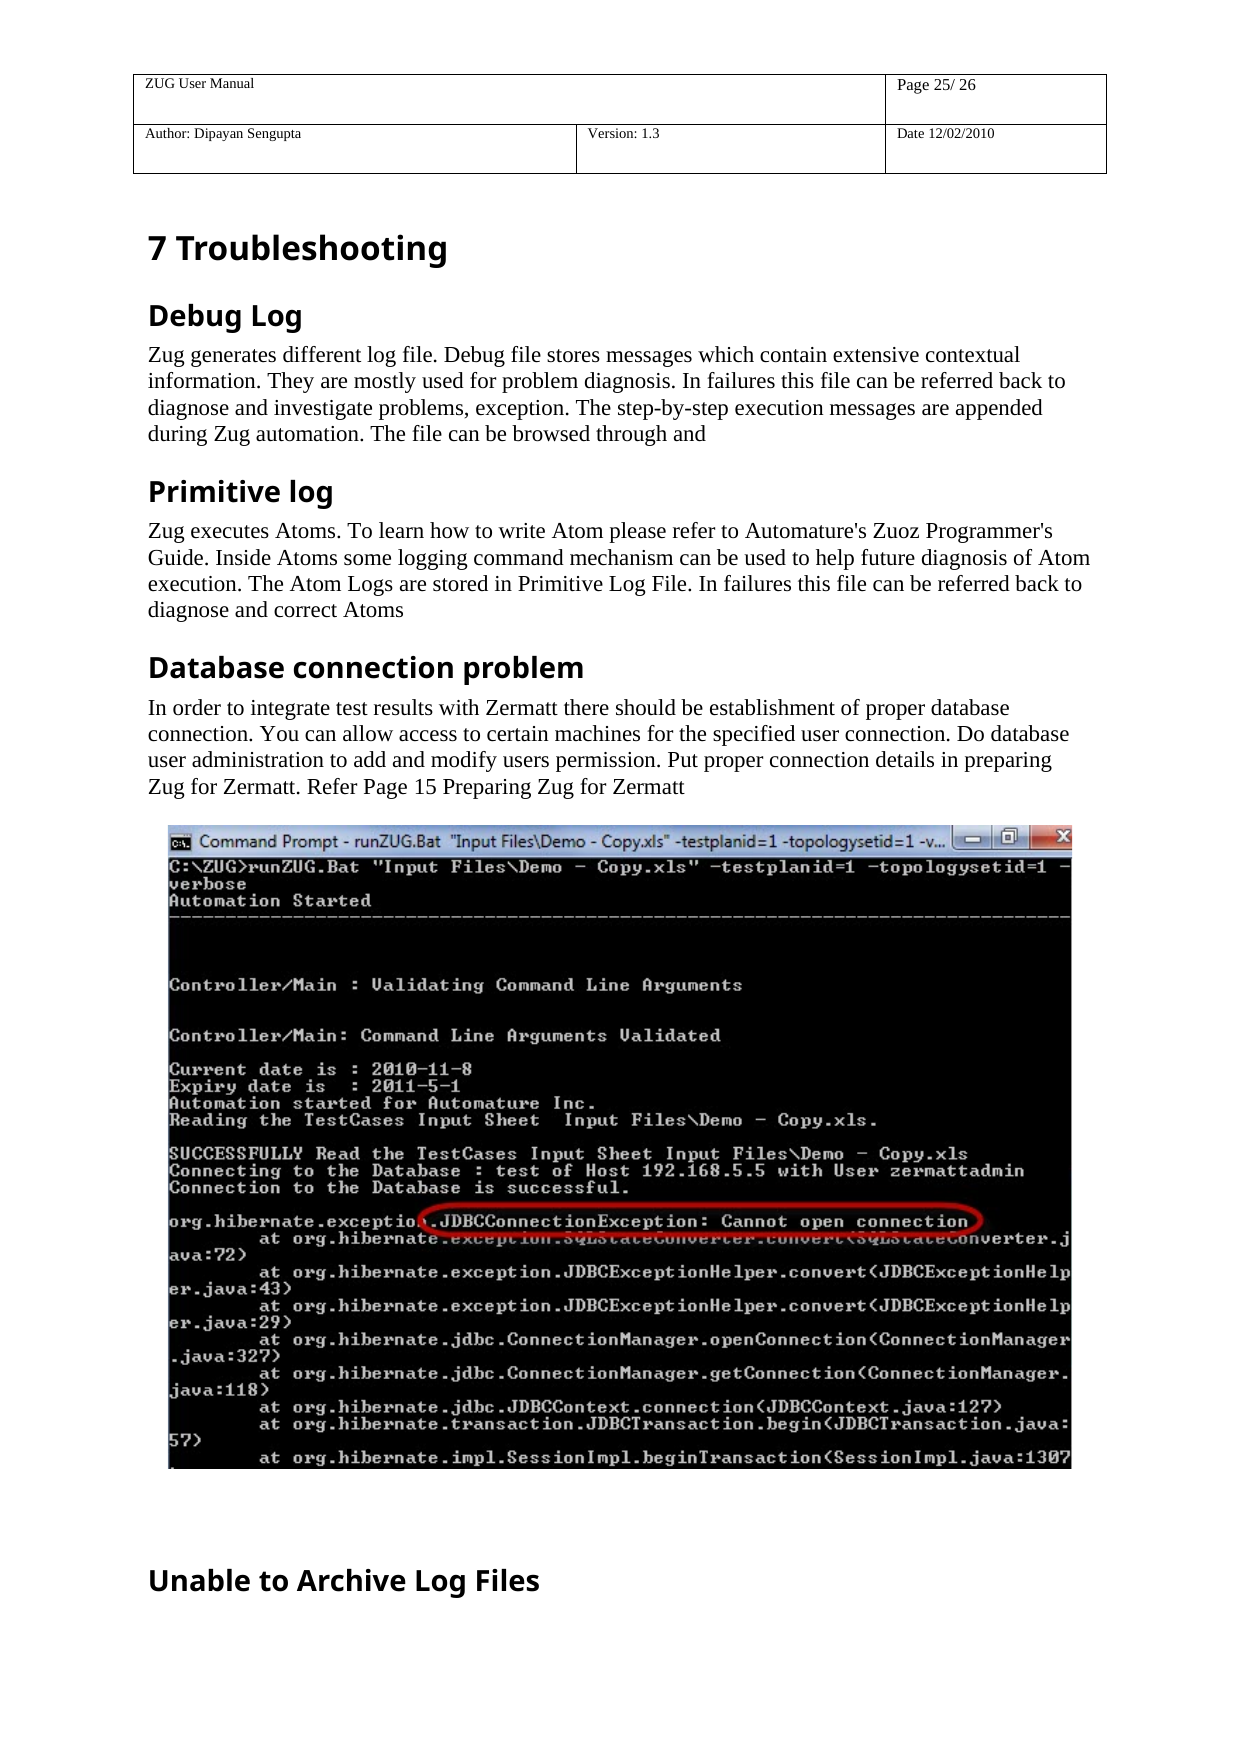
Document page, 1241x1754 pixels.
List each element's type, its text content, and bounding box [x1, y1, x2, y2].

subtitle Troubleshooting [148, 224, 1092, 270]
subtitle Primitive log [148, 471, 1092, 511]
subtitle Debug Log [148, 295, 1092, 335]
subtitle Database connection problem [148, 648, 1092, 687]
text Zug generates different log file. Debug file stores messages which contain extensive contextual information. They are mostly used for problem diagnosis. In failures this file can be referred back to diagnose and investigate problems, exception. The step-by-step execution messages are appended during Zug automation. The file can be browsed through and [148, 341, 1092, 446]
picture [167, 825, 1073, 1469]
text In order to integrate test results with Zermatt there should be establishment of proper database connection. You can allow access to certain machines for the specified user connection. Do database user administration to add and modify users permission. Put proper connection details in preparing Zug for Zermatt. Refer Page 14 Preparing Zug for Zermatt [148, 694, 1092, 799]
subtitle Unable to Archive Log Files [148, 1561, 1092, 1600]
text Zug executes Atoms. To learn how to write Atom please refer to Automature's Zuoz Programmer's Guide. Inside Atoms some logging command mechanism can be used to help future diagnosis of Atom execution. The Atom Logs are stored in Primitive Log File. In failures this file can be referred back to diagnose and correct Atoms [148, 517, 1092, 623]
